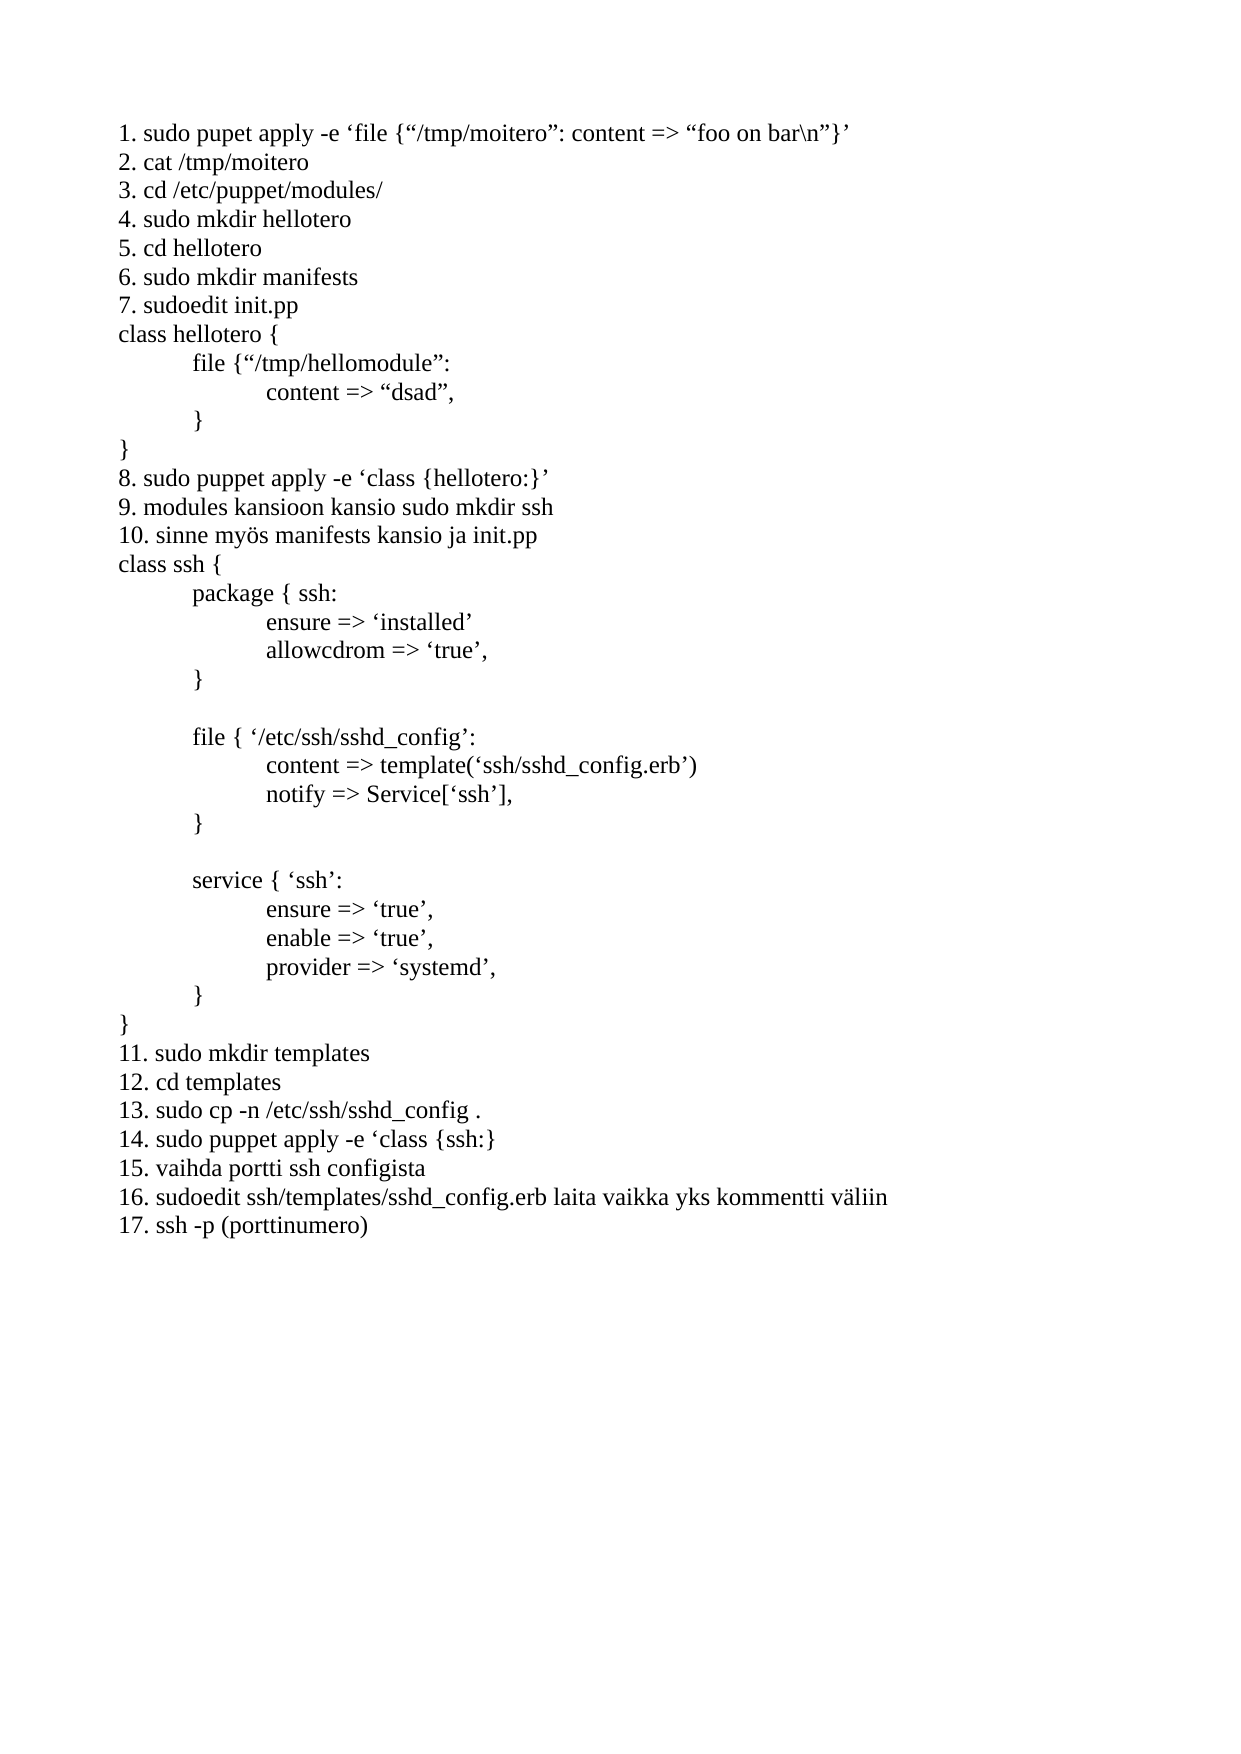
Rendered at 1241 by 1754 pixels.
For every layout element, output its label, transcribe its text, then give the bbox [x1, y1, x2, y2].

text notify => Service[‘ssh’], [118, 779, 1122, 808]
text 2. cat /tmp/moitero [118, 147, 1122, 176]
text 4. sudo mkdir hellotero [118, 204, 1122, 233]
text } [118, 1009, 1122, 1038]
text 15. vaihda portti ssh configista [118, 1153, 1122, 1182]
text provider => ‘systemd’, [118, 952, 1122, 981]
text class hellotero { [118, 319, 1122, 348]
text 13. sudo cp -n /etc/ssh/sshd_config . [118, 1096, 1122, 1124]
text class ssh { [118, 549, 1122, 578]
text 6. sudo mkdir manifests [118, 262, 1122, 291]
text 10. sinne myös manifests kansio ja init.pp [118, 521, 1122, 549]
text 12. cd templates [118, 1067, 1122, 1096]
text ensure => ‘installed’ [118, 607, 1122, 636]
text } [118, 434, 1122, 463]
text service { ‘ssh’: [118, 866, 1122, 894]
text content => “dsad”, [118, 377, 1122, 406]
text 8. sudo puppet apply -e ‘class {hellotero:}’ [118, 463, 1122, 492]
text content => template(‘ssh/sshd_config.erb’) [118, 751, 1122, 779]
text 14. sudo puppet apply -e ‘class {ssh:} [118, 1124, 1122, 1153]
text 17. ssh -p (porttinumero) [118, 1211, 1122, 1239]
text 7. sudoedit init.pp [118, 291, 1122, 319]
text } [118, 808, 1122, 837]
text 1. sudo pupet apply -e ‘file {“/tmp/moitero”: content => “foo on bar\n”}’ [118, 118, 1122, 147]
text file { ‘/etc/ssh/sshd_config’: [118, 722, 1122, 751]
text allowcdrom => ‘true’, [118, 636, 1122, 664]
text package { ssh: [118, 578, 1122, 607]
text 16. sudoedit ssh/templates/sshd_config.erb laita vaikka yks kommentti väliin [118, 1182, 1122, 1211]
text 9. modules kansioon kansio sudo mkdir ssh [118, 492, 1122, 521]
text 3. cd /etc/puppet/modules/ [118, 176, 1122, 204]
text } [118, 981, 1122, 1009]
text 11. sudo mkdir templates [118, 1038, 1122, 1067]
text ensure => ‘true’, [118, 894, 1122, 923]
text enable => ‘true’, [118, 923, 1122, 952]
text } [118, 664, 1122, 693]
text file {“/tmp/hellomodule”: [118, 348, 1122, 377]
text } [118, 406, 1122, 434]
text 5. cd hellotero [118, 233, 1122, 262]
